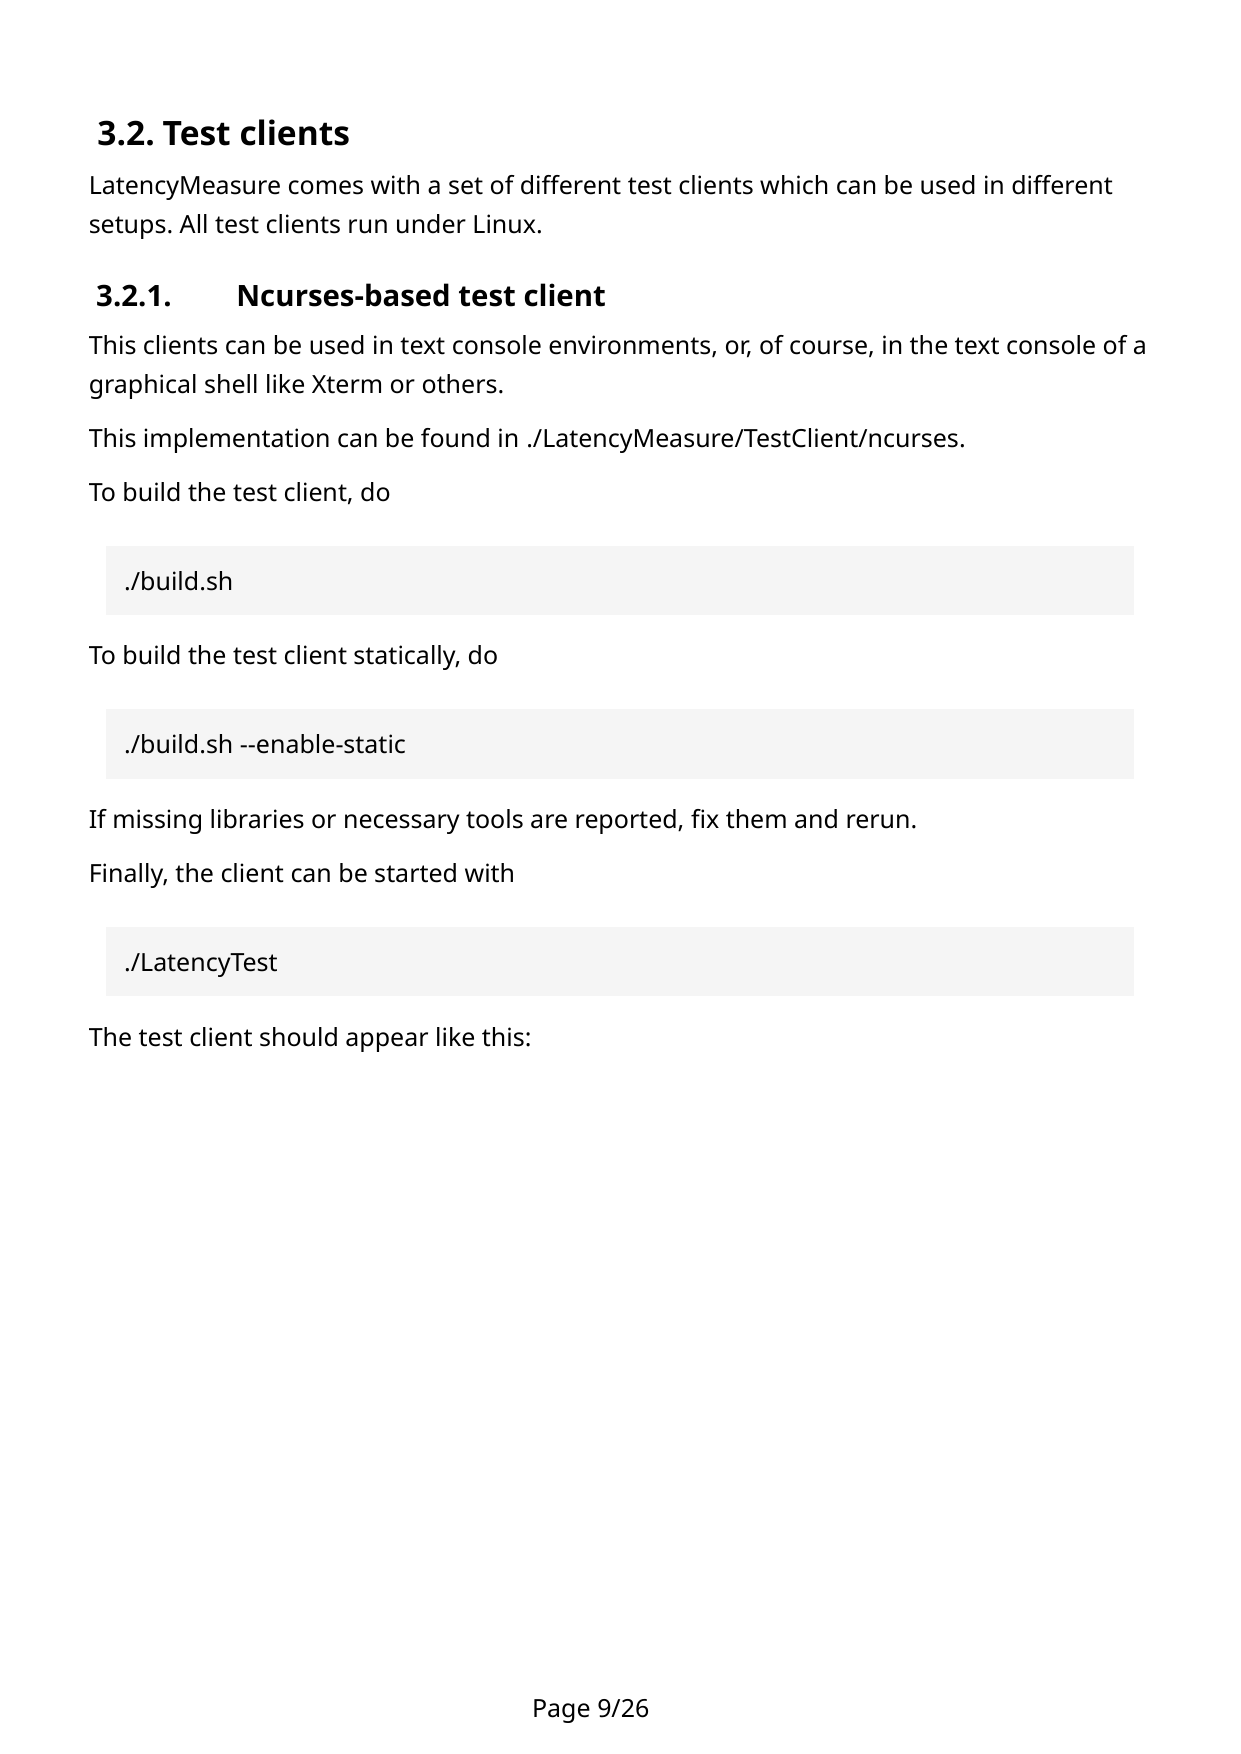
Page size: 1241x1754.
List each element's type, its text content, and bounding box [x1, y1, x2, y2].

subtitle Test clients [88, 109, 1152, 155]
text LatencyMeasure comes with a set of different test clients which can be used in different setups. All test clients run under Linux. [88, 168, 1152, 241]
text The test client should appear like this: [88, 1019, 1152, 1053]
text Finally, the client can be started with [88, 856, 1152, 889]
text This clients can be used in text console environments, or, of course, in the text console of a graphical shell like Xterm or others. [88, 328, 1152, 401]
text If missing libraries or necessary tools are reported, fix them and rerun. [88, 802, 1152, 836]
text To build the test client statically, do [88, 638, 1152, 672]
text This implementation can be found in ./LatencyMeasure/TestClient/ncurses. [88, 421, 1152, 454]
text To build the test client, do [88, 474, 1152, 508]
text ./build.sh --enable-static [106, 709, 1134, 779]
text ./LatencyTest [106, 927, 1134, 996]
subtitle Ncurses-based test client [88, 275, 1152, 315]
text ./build.sh [106, 546, 1134, 615]
